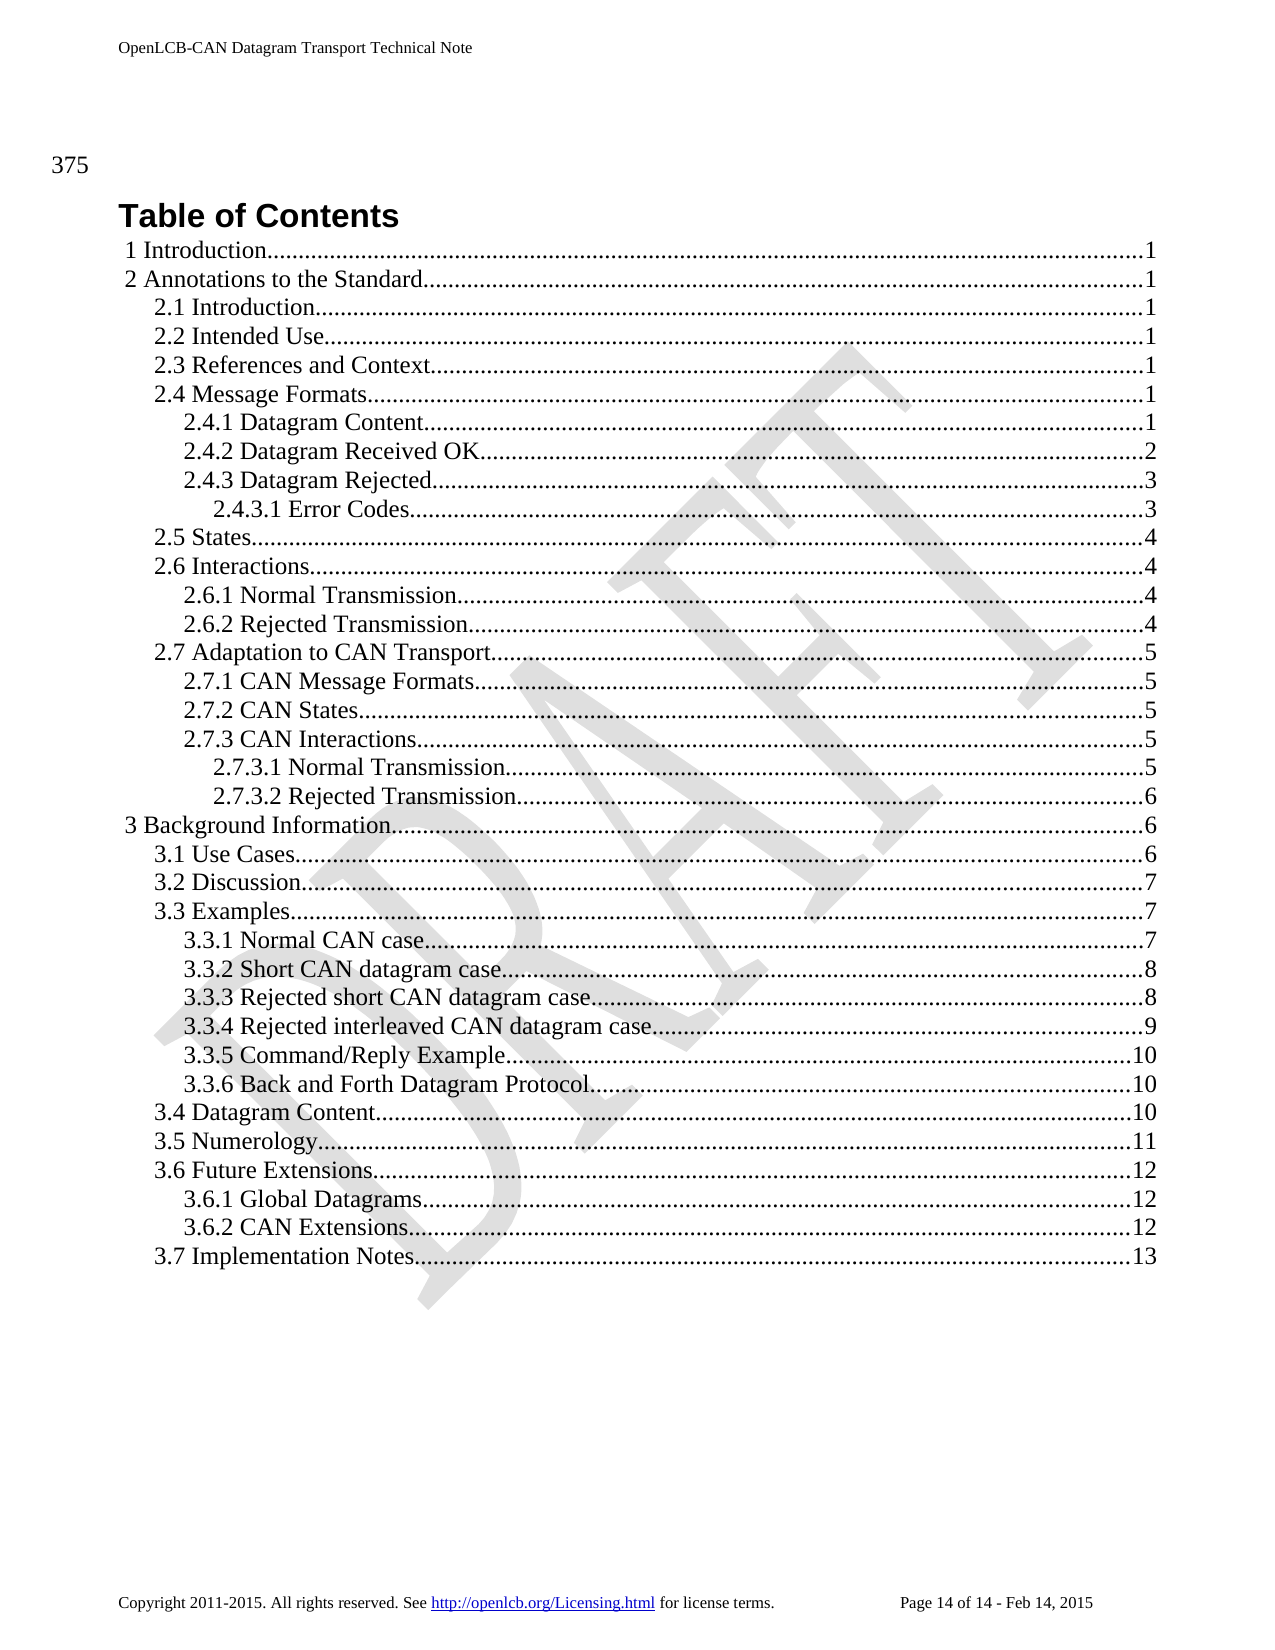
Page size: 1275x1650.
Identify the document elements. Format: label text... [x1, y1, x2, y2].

text 3.1 Use Cases 6 [642, 839, 670, 856]
text 2.7.3.2 Rejected Transmission 6 [884, 781, 1157, 810]
text 2.3 References and Context 1 [148, 350, 838, 379]
text 3.3.4 Rejected interleaved CAN datagram case 9 [700, 1011, 1157, 1040]
text 3.3.6 Back and Forth Datagram Protocol 10 [575, 1069, 1157, 1097]
text 3.2 Discussion 7 [670, 867, 815, 896]
text 2.4.3.1 Error Codes 3 [207, 494, 694, 522]
text 2.5 States 4 [926, 522, 1157, 551]
text 3.3.2 Short CAN datagram case 8 [722, 954, 1157, 982]
text 3.3.2 Short CAN datagram case 8 [460, 954, 505, 976]
text 2.2 Intended Use 1 [148, 321, 1157, 350]
text 3.6 Future Extensions 12 [148, 1155, 337, 1184]
text 3.3.3 Rejected short CAN datagram case 8 [505, 982, 603, 1011]
text 3.7 Implementation Notes 13 [471, 1241, 1157, 1270]
text 3 Background Information 6 [388, 828, 444, 839]
text 2.4.3 Datagram Rejected 3 [177, 465, 752, 494]
text 3.7 Implementation Notes 13 [148, 1241, 423, 1270]
text 3.2 Discussion 7 [844, 867, 1157, 896]
text 2.4.1 Datagram Content 1 [177, 407, 781, 436]
text 2.6.2 Rejected Transmission 4 [712, 609, 818, 637]
text 2.7.3 CAN Interactions 5 [633, 724, 812, 752]
text 3.3.1 Normal CAN case 7 [177, 925, 417, 954]
text 3.3 Examples 7 [148, 896, 388, 925]
text 2.7.3 CAN Interactions 5 [562, 724, 618, 752]
text 3.1 Use Cases 6 [682, 839, 784, 867]
text 2.7 Adaptation to CAN Transport 5 [1074, 637, 1157, 666]
text 2.5 States 4 [676, 522, 912, 551]
text 3.3.4 Rejected interleaved CAN datagram case 9 [410, 1011, 503, 1040]
text 3.3.6 Back and Forth Datagram Protocol 10 [177, 1069, 250, 1097]
text 3.3 Examples 7 [682, 896, 814, 925]
text 3.4 Datagram Content 10 [614, 1097, 1157, 1126]
text 2.7.3.1 Normal Transmission 5 [207, 752, 581, 781]
text 2.4.1 Datagram Content 1 [815, 407, 1157, 436]
text 2.1 Introduction 1 [148, 292, 1157, 321]
text 3 Background Information 6 [622, 810, 699, 839]
text 2.4.3.1 Error Codes 3 [898, 494, 1157, 522]
text 3.3.3 Rejected short CAN datagram case 8 [376, 982, 474, 1011]
text 3.6.1 Global Datagrams 12 [177, 1184, 363, 1212]
text 3.3.1 Normal CAN case 7 [431, 925, 515, 954]
text 2.6 Interactions 4 [955, 551, 1157, 580]
text 2.4.2 Datagram Received OK 2 [177, 436, 752, 465]
text 3.3.4 Rejected interleaved CAN datagram case 9 [517, 1011, 660, 1040]
text 3.2 Discussion 7 [373, 867, 502, 896]
text 3.5 Numerology 11 [322, 1126, 485, 1155]
text 3.3.4 Rejected interleaved CAN datagram case 9 [211, 1011, 393, 1040]
text 2.6 Interactions 4 [665, 551, 941, 580]
text 3.5 Numerology 11 [148, 1126, 308, 1155]
text 3.1 Use Cases 6 [802, 839, 1157, 867]
text 3.3.5 Command/Reply Example 10 [440, 1040, 532, 1069]
text 3.3.5 Command/Reply Example 10 [177, 1040, 222, 1069]
text 3.4 Datagram Content 10 [487, 1097, 584, 1126]
text 2.7.1 CAN Message Formats 5 [547, 666, 755, 695]
text 3.3.3 Rejected short CAN datagram case 8 [619, 982, 721, 1011]
text 3.3.6 Back and Forth Datagram Protocol 10 [466, 1069, 560, 1097]
text 3.6.2 CAN Extensions 12 [408, 1212, 487, 1241]
text 2.6 Interactions 4 [148, 551, 637, 580]
text 2.7.2 CAN States 5 [798, 695, 1157, 724]
subtitle Table of Contents [118, 196, 1157, 235]
text 3.1 Use Cases 6 [494, 839, 641, 867]
text 2.7.3 CAN Interactions 5 [177, 724, 561, 752]
text 2 Annotations to the Standard 1 [118, 264, 1157, 292]
text 2.4.2 Datagram Received OK 2 [764, 436, 826, 465]
text 2.7.3 CAN Interactions 5 [827, 724, 1157, 752]
text 3.3.1 Normal CAN case 7 [702, 925, 1157, 954]
text 2.6.1 Normal Transmission 4 [683, 580, 970, 609]
text 2.7.3.2 Rejected Transmission 6 [207, 781, 601, 810]
text 3.1 Use Cases 6 [367, 839, 477, 867]
text 2.7.2 CAN States 5 [590, 695, 784, 724]
text 3.6 Future Extensions 12 [517, 1155, 1157, 1184]
text 2.6.1 Normal Transmission 4 [984, 580, 1157, 609]
text 2.4 Message Formats 1 [820, 379, 897, 407]
text 2.4.3 Datagram Rejected 3 [869, 465, 1157, 494]
text 1 Introduction 1 [118, 235, 1157, 264]
text 2.7.1 CAN Message Formats 5 [798, 666, 1033, 695]
text 2.3 References and Context 1 [858, 350, 1157, 379]
text 3.3.3 Rejected short CAN datagram case 8 [729, 982, 1157, 1011]
text 2.7.1 CAN Message Formats 5 [177, 666, 522, 695]
text 3.3.5 Command/Reply Example 10 [546, 1040, 1157, 1069]
text 2.6.2 Rejected Transmission 4 [1013, 609, 1157, 637]
text 2.7.1 CAN Message Formats 5 [1045, 666, 1157, 695]
text 3.6.1 Global Datagrams 12 [380, 1184, 494, 1212]
text 3.6.1 Global Datagrams 12 [518, 1184, 1157, 1212]
text 3.3.1 Normal CAN case 7 [541, 925, 701, 954]
text 2.6.2 Rejected Transmission 4 [814, 609, 998, 637]
text 2.7.3.1 Normal Transmission 5 [674, 752, 841, 781]
text 2.4.3.1 Error Codes 3 [732, 494, 780, 522]
text 3.5 Numerology 11 [505, 1126, 1157, 1155]
text 3.3.5 Command/Reply Example 10 [236, 1040, 422, 1069]
text 3.4 Datagram Content 10 [148, 1097, 279, 1126]
text 2.6.2 Rejected Transmission 4 [177, 609, 697, 637]
text 3.6.2 CAN Extensions 12 [500, 1212, 1157, 1241]
text 2.7.2 CAN States 5 [177, 695, 542, 724]
text 3 Background Information 6 [458, 810, 621, 839]
text 3.3 Examples 7 [535, 896, 681, 925]
text 2.4 Message Formats 1 [148, 379, 809, 407]
text 2.4.2 Datagram Received OK 2 [840, 436, 1157, 465]
text 2.6.1 Normal Transmission 4 [177, 580, 669, 609]
text 2.7 Adaptation to CAN Transport 5 [740, 637, 816, 666]
text 3.3.2 Short CAN datagram case 8 [561, 954, 720, 982]
text 3 Background Information 6 [901, 810, 1157, 839]
text 2.7 Adaptation to CAN Transport 5 [148, 637, 726, 666]
text 2.4.3.1 Error Codes 3 [772, 494, 883, 522]
text 3.3 Examples 7 [815, 896, 1157, 925]
text 2.7.3.1 Normal Transmission 5 [855, 752, 1157, 781]
text 3.3.3 Rejected short CAN datagram case 8 [216, 982, 358, 1011]
text 2.4 Message Formats 1 [887, 379, 1157, 407]
text 3.3.2 Short CAN datagram case 8 [177, 954, 238, 982]
text 3 Background Information 6 [118, 810, 379, 839]
text 2.5 States 4 [148, 522, 666, 551]
text 3.4 Datagram Content 10 [293, 1097, 469, 1126]
text 3.1 Use Cases 6 [148, 839, 348, 867]
text 3.3 Examples 7 [402, 896, 515, 925]
text 2.7.3.2 Rejected Transmission 6 [601, 781, 701, 810]
text 3.6 Future Extensions 12 [351, 1155, 493, 1184]
text 2.4.3 Datagram Rejected 3 [757, 465, 855, 494]
text 3 Background Information 6 [759, 810, 882, 839]
text 2.7.3.1 Normal Transmission 5 [581, 752, 660, 781]
text 3.3.6 Back and Forth Datagram Protocol 10 [265, 1069, 447, 1097]
text 3.3.2 Short CAN datagram case 8 [329, 954, 445, 982]
text 2.7 Adaptation to CAN Transport 5 [842, 637, 1027, 666]
text 3.6.2 CAN Extensions 12 [177, 1212, 394, 1241]
text 3.2 Discussion 7 [148, 867, 359, 896]
text 2.7.3.2 Rejected Transmission 6 [717, 781, 870, 810]
text 3.2 Discussion 7 [518, 867, 661, 896]
text 2.7.2 CAN States 5 [547, 703, 577, 724]
